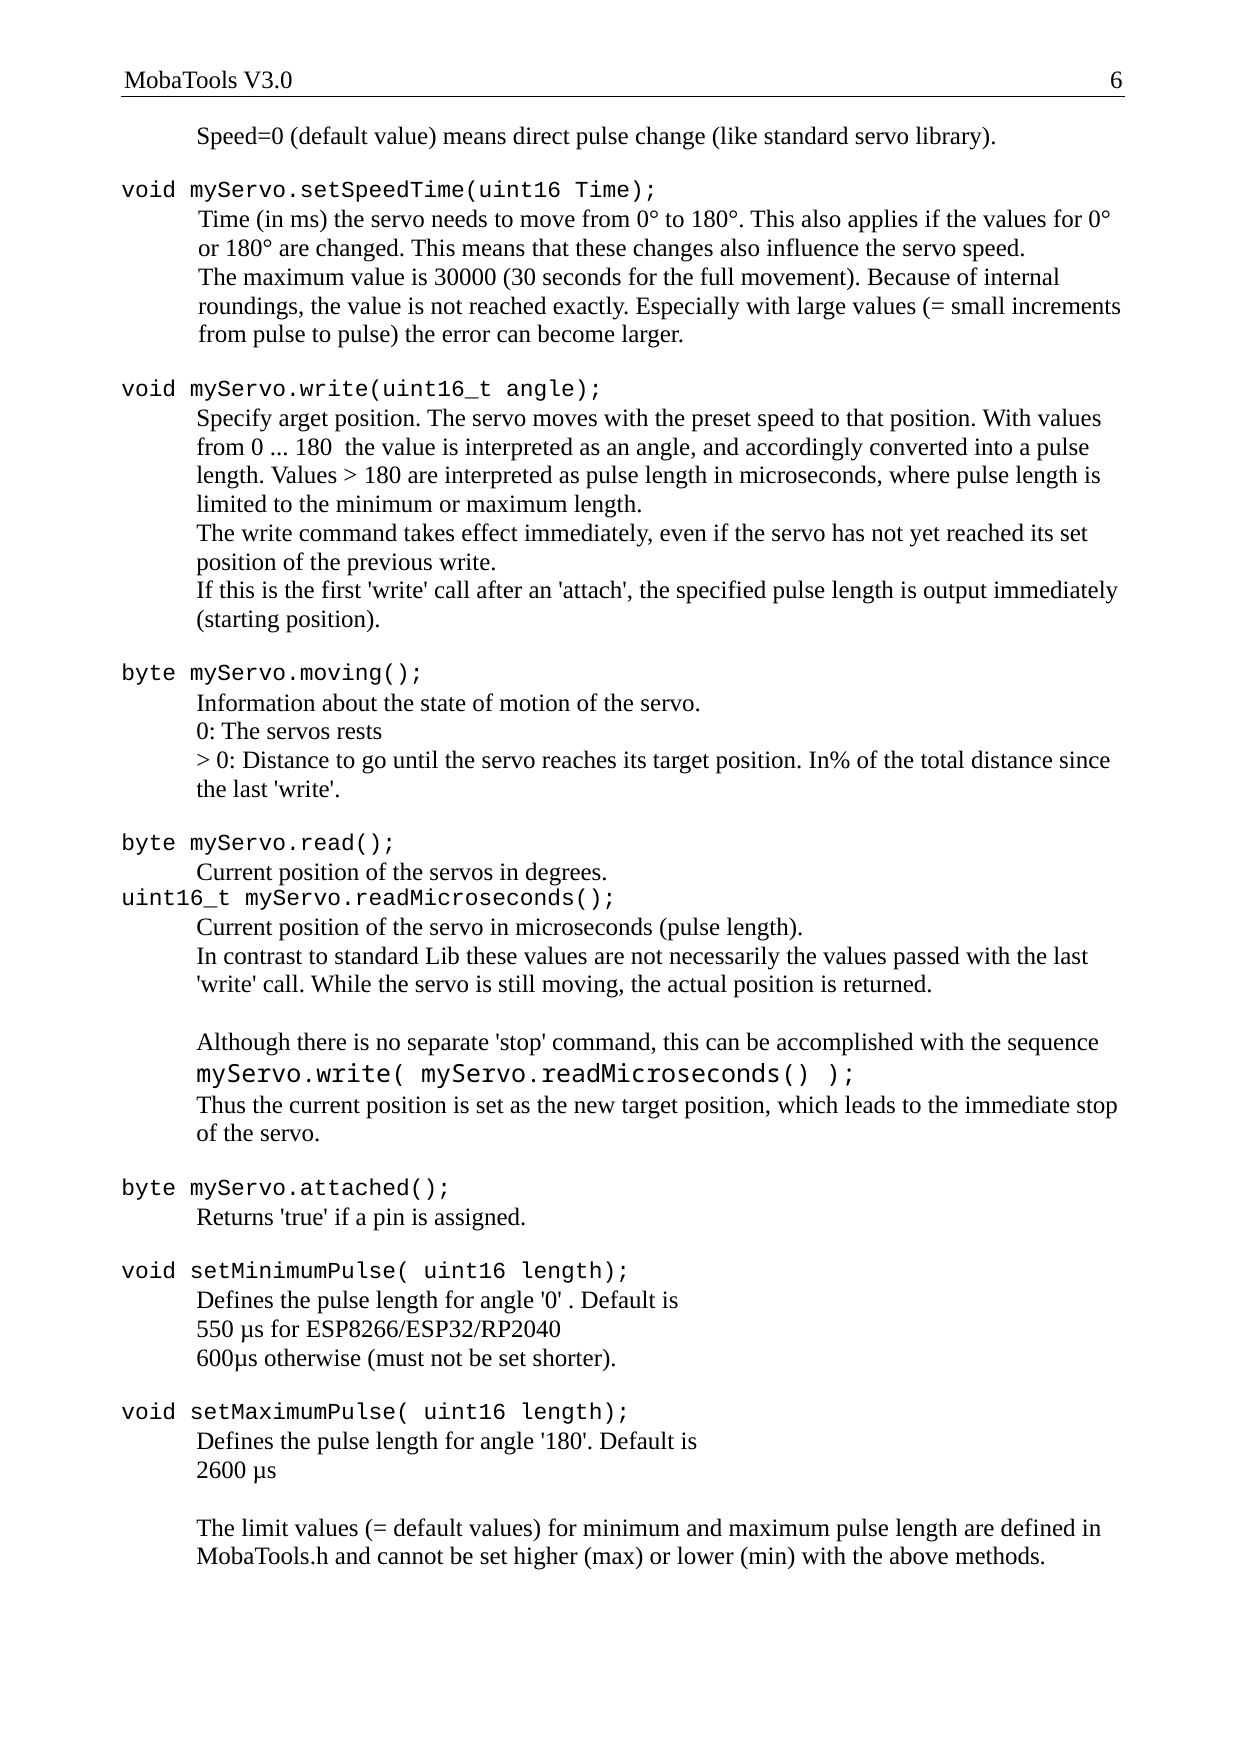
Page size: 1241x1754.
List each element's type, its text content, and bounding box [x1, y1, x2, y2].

text Although there is no separate 'stop' command, this can be accomplished with the sequence myServo.write( myServo.readMicroseconds() ); [196, 998, 1125, 1090]
text Current position of the servos in degrees. [196, 857, 1125, 886]
text Thus the current position is set as the new target position, which leads to the immediate stop of the servo. [196, 1090, 1125, 1147]
text Speed=0 (default value) means direct pulse change (like standard servo library). [196, 121, 1125, 150]
text Information about the state of motion of the servo. 0: The servos rests > 0: Distance to go until the servo reaches its target position. In% of the total distance since the last 'write'. [196, 688, 1125, 831]
text uint16_t myServo.readMicroseconds(); [121, 886, 1125, 912]
text The limit values (= default values) for minimum and maximum pulse length are defined in MobaTools.h and cannot be set higher (max) or lower (min) with the above methods. [196, 1513, 1125, 1570]
text Specify arget position. The servo moves with the preset speed to that position. With values ​​from 0 ... 180 the value is interpreted as an angle, and accordingly converted into a pulse length. Values > 180 are interpreted as pulse length in microseconds, where pulse length is limited to the minimum or maximum length. The write command takes effect immediately, even if the servo has not yet reached its set position of the previous write. If this is the first 'write' call after an 'attach', the specified pulse length is output immediately (starting position). [196, 403, 1125, 633]
text Returns 'true' if a pin is assigned. [196, 1202, 1125, 1231]
text void myServo.setSpeedTime(uint16 Time); [121, 178, 1125, 204]
text byte myServo.read(); [121, 831, 1125, 857]
text Current position of the servo in microseconds (pulse length). In contrast to standard Lib these values ​​are not necessarily the values passed with the last 'write' call. While the servo is still moving, the actual position is returned. [196, 912, 1125, 998]
text 550 µs for ESP8266/ESP32/RP2040 [196, 1314, 1125, 1343]
text void myServo.write(uint16_t angle); [121, 377, 1125, 403]
text void setMaximumPulse( uint16 length); [121, 1400, 1125, 1426]
text void setMinimumPulse( uint16 length); [121, 1259, 1125, 1285]
text byte myServo.attached(); [121, 1176, 1125, 1202]
text Defines the pulse length for angle '180'. Default is [196, 1426, 1125, 1455]
text byte myServo.moving(); [121, 662, 1125, 688]
text Time (in ms) the servo needs to move from 0° to 180°. This also applies if the values for 0° or 180° are changed. This means that these changes also influence the servo speed. The maximum value is 30000 (30 seconds for the full movement). Because of internal roundings, the value is not reached exactly. Especially with large values (= small increments from pulse to pulse) the error can become larger. [198, 204, 1125, 348]
text 2600 µs [196, 1455, 1125, 1484]
text 600µs otherwise (must not be set shorter). [196, 1343, 1125, 1372]
text Defines the pulse length for angle '0' . Default is [196, 1285, 1125, 1314]
